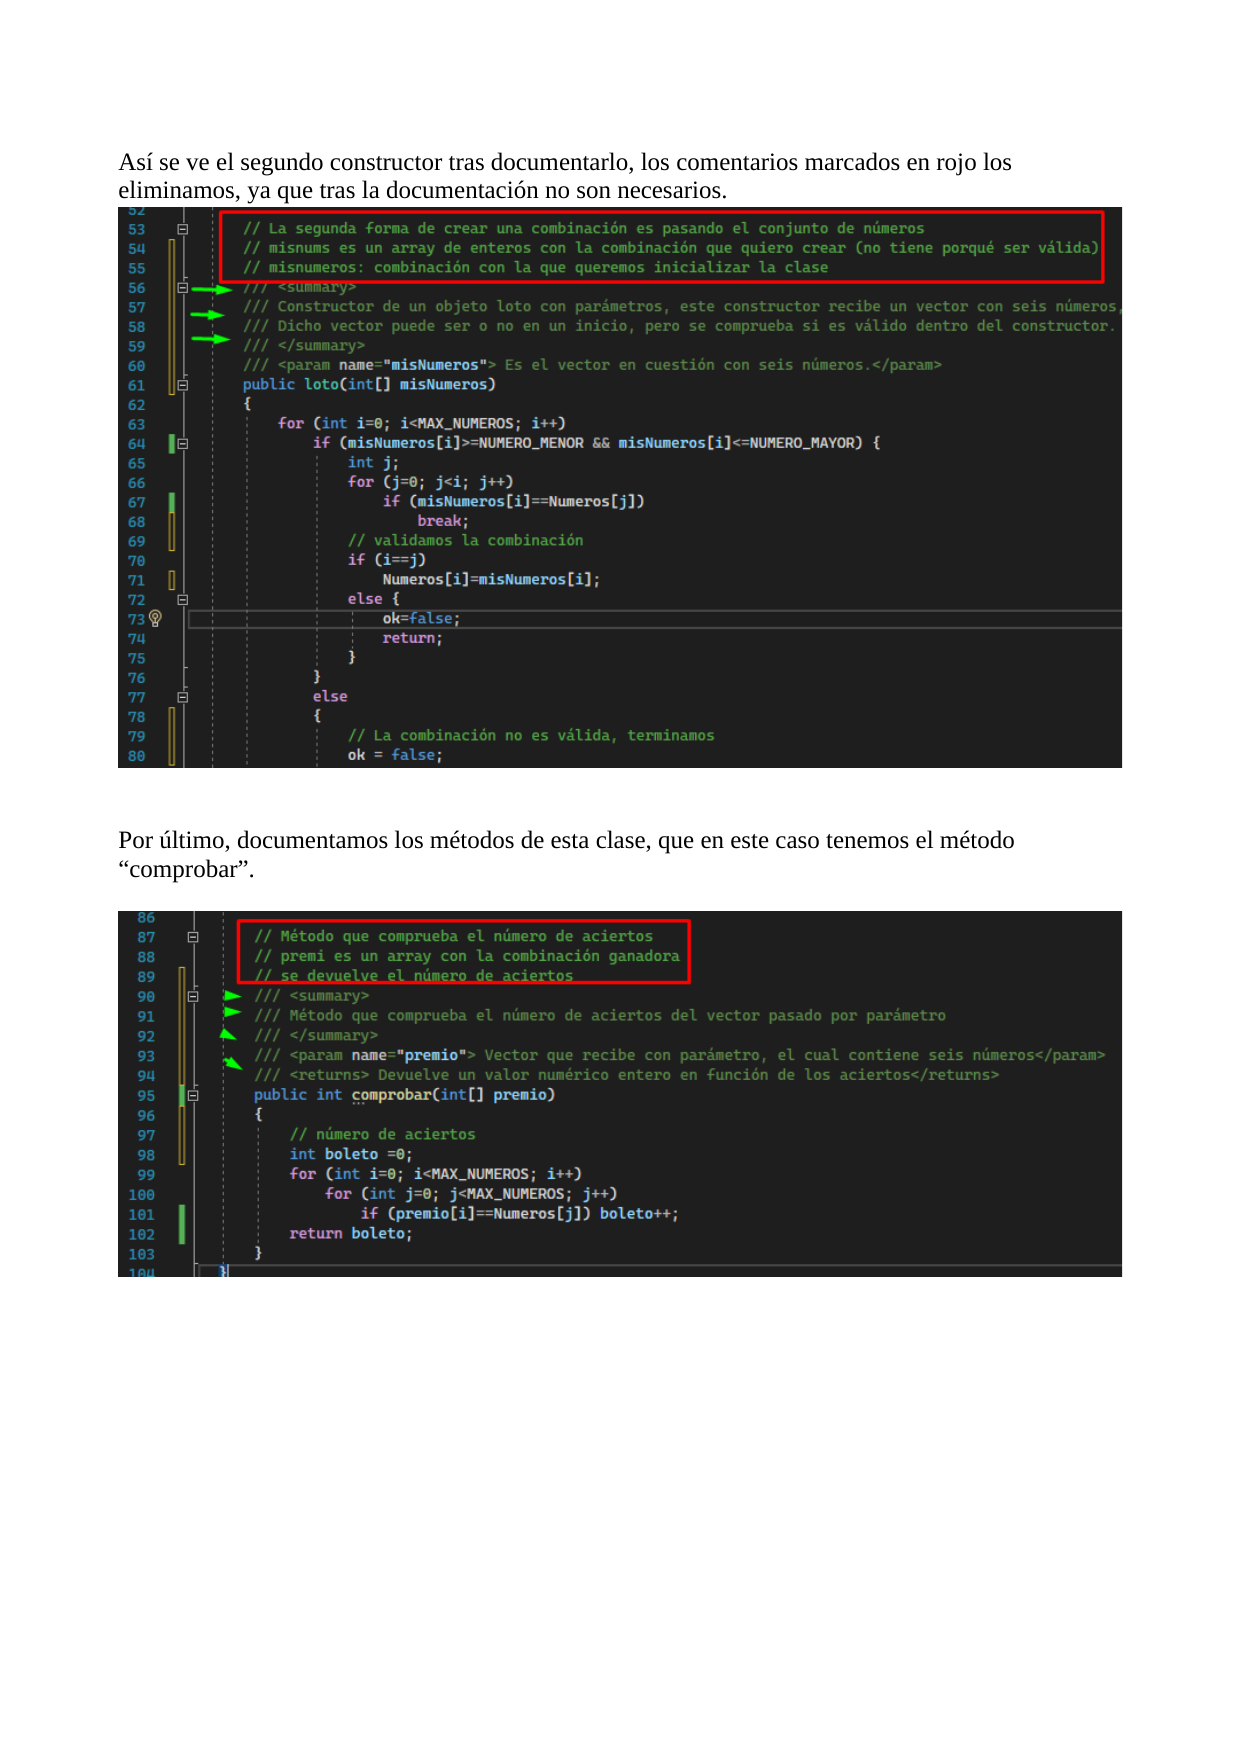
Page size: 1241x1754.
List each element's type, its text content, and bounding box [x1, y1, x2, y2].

text Así se ve el segundo constructor tras documentarlo, los comentarios marcados en rojo los eliminamos, ya que tras la documentación no son necesarios. [118, 147, 1122, 204]
picture [118, 911, 1123, 1277]
picture [118, 207, 1123, 768]
text Por último, documentamos los métodos de esta clase, que en este caso tenemos el método “comprobar”. [118, 826, 1122, 883]
